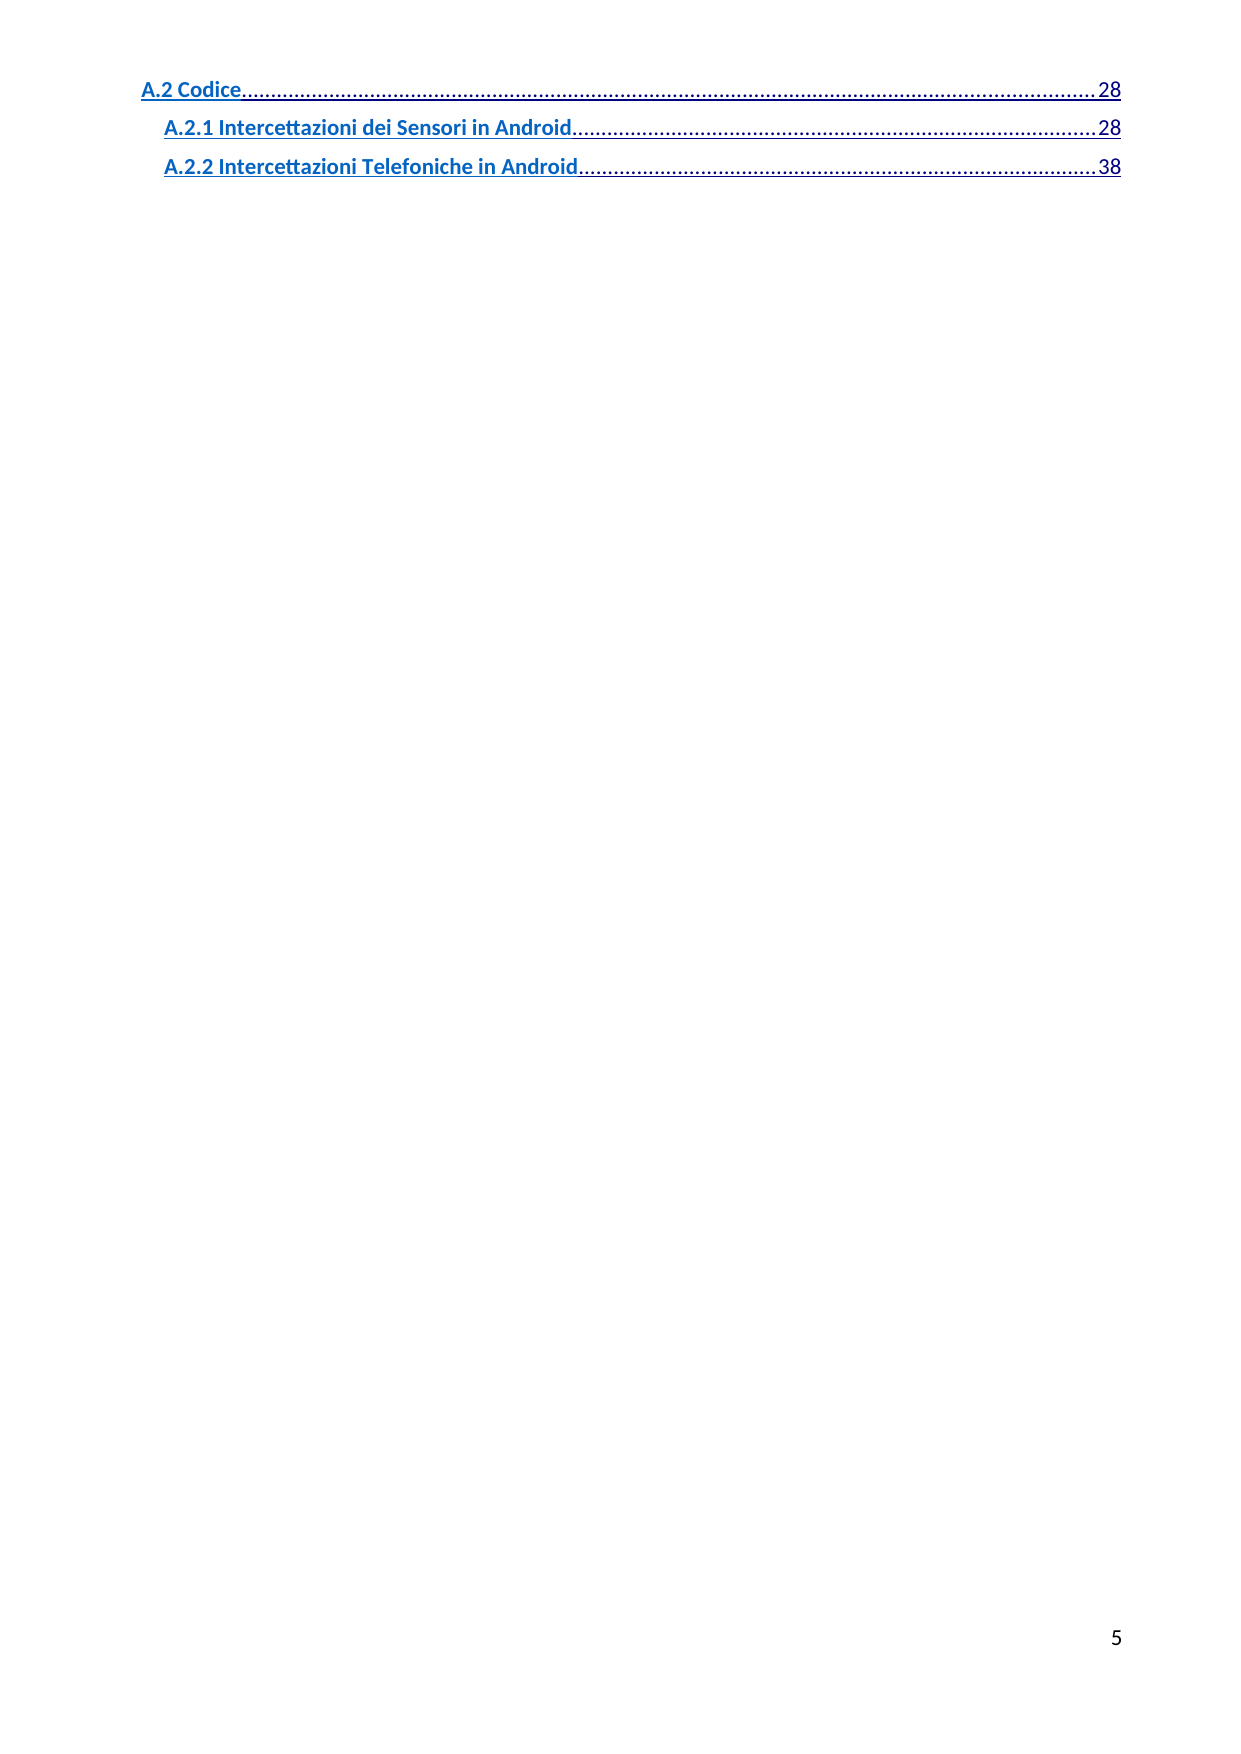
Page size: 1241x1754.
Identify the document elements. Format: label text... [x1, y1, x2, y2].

text A.2.1 Intercettazioni dei Sensori in Android 28 [164, 113, 1122, 141]
text A.2.2 Intercettazioni Telefoniche in Android 38 [164, 152, 1122, 180]
text A.2 Codice 28 [141, 75, 1122, 103]
